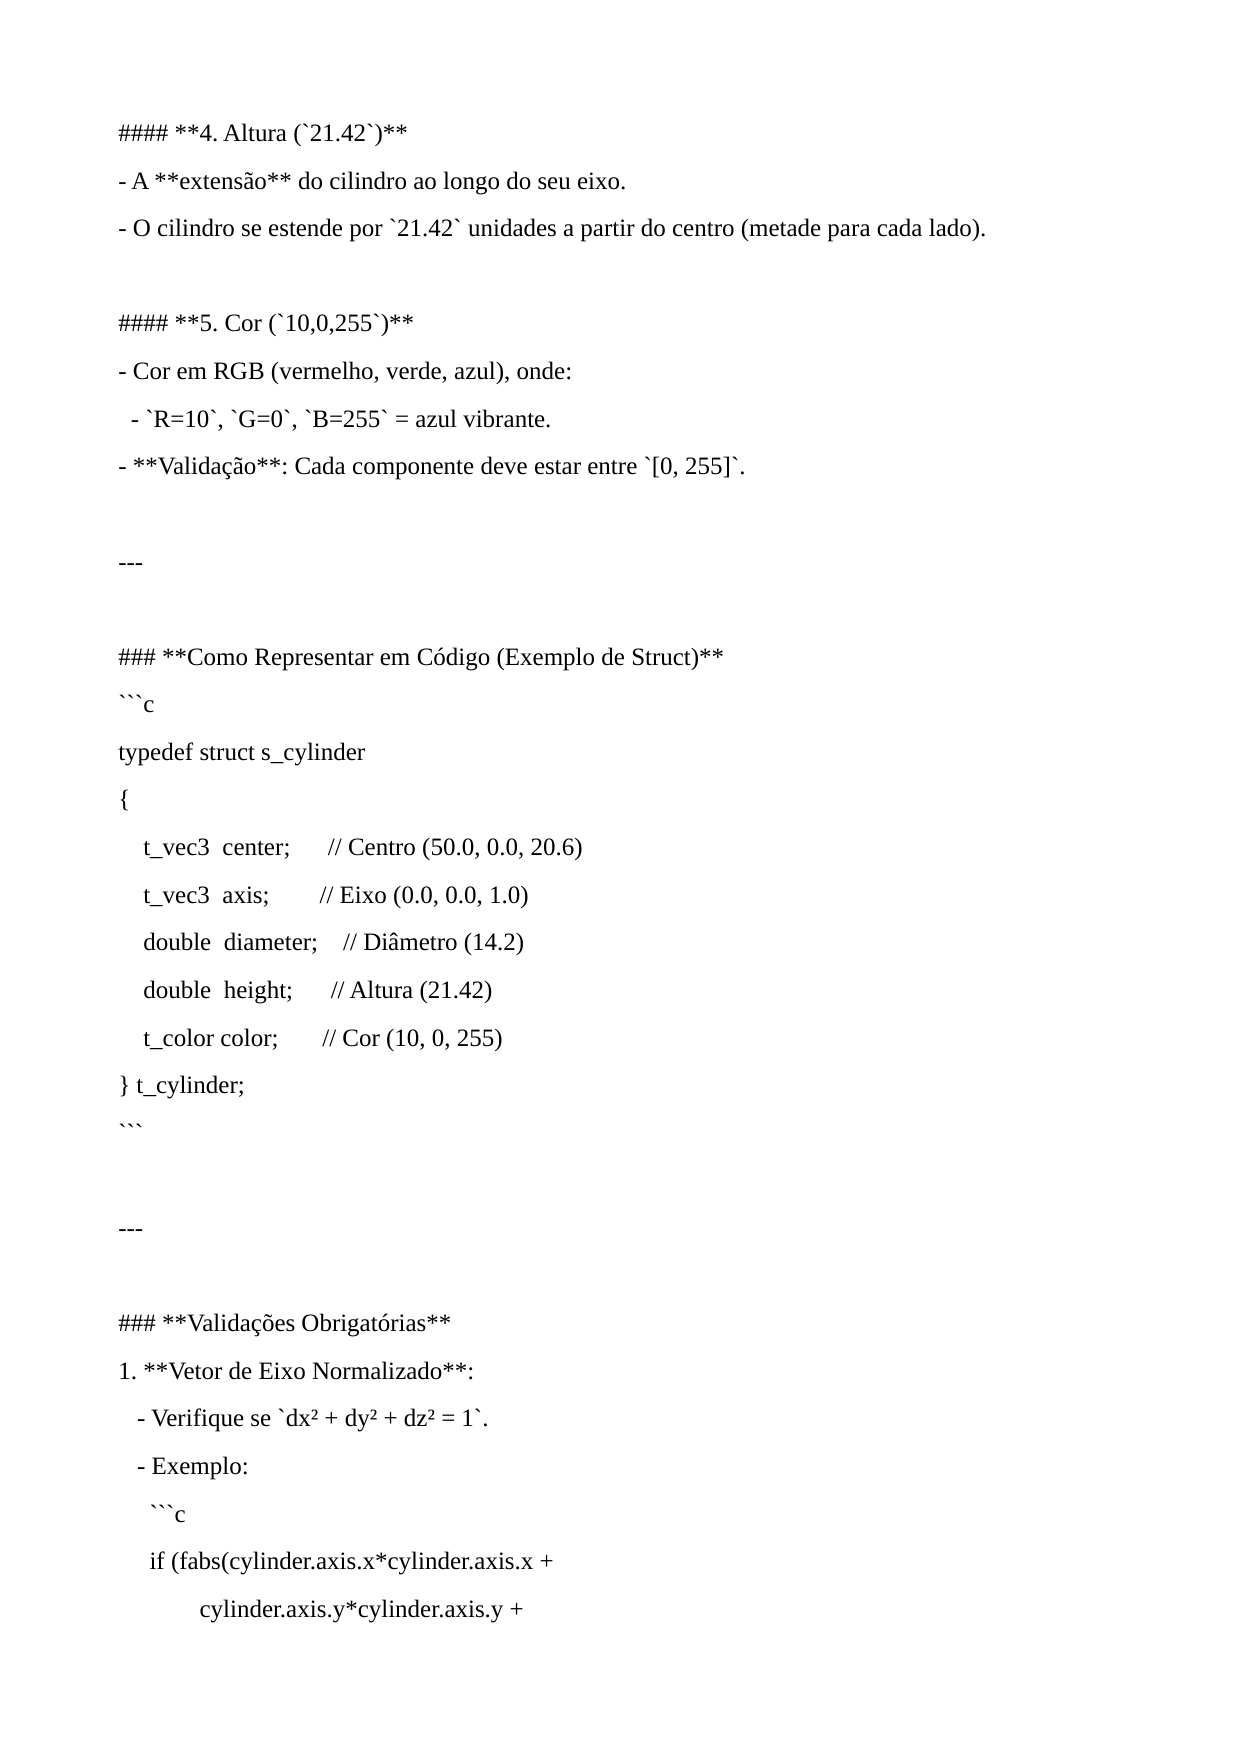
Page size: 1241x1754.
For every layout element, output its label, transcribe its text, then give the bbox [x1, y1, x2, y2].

text ```c [118, 1499, 1122, 1527]
text ```c [118, 689, 1122, 718]
text ``` [118, 1118, 1122, 1147]
text ### **Como Representar em Código (Exemplo de Struct)** [118, 642, 1122, 671]
text - Verifique se `dx² + dy² + dz² = 1`. [118, 1403, 1122, 1432]
text --- [118, 1213, 1122, 1242]
text - Exemplo: [118, 1451, 1122, 1480]
text cylinder.axis.y*cylinder.axis.y + [118, 1594, 1122, 1623]
text - **Validação**: Cada componente deve estar entre `[0, 255]`. [118, 451, 1122, 480]
text t_vec3 center; // Centro (50.0, 0.0, 20.6) [118, 832, 1122, 861]
text 1. **Vetor de Eixo Normalizado**: [118, 1356, 1122, 1384]
text t_color color; // Cor (10, 0, 255) [118, 1023, 1122, 1051]
text - A **extensão** do cilindro ao longo do seu eixo. [118, 166, 1122, 194]
text ### **Validações Obrigatórias** [118, 1308, 1122, 1337]
text - O cilindro se estende por `21.42` unidades a partir do centro (metade para cada lado). [118, 213, 1122, 242]
text #### **4. Altura (`21.42`)** [118, 118, 1122, 147]
text --- [118, 547, 1122, 575]
text #### **5. Cor (`10,0,255`)** [118, 308, 1122, 337]
text double height; // Altura (21.42) [118, 975, 1122, 1004]
text - Cor em RGB (vermelho, verde, azul), onde: [118, 356, 1122, 385]
text { [118, 784, 1122, 813]
text if (fabs(cylinder.axis.x*cylinder.axis.x + [118, 1546, 1122, 1575]
text typedef struct s_cylinder [118, 737, 1122, 766]
text t_vec3 axis; // Eixo (0.0, 0.0, 1.0) [118, 880, 1122, 908]
text } t_cylinder; [118, 1070, 1122, 1099]
text - `R=10`, `G=0`, `B=255` = azul vibrante. [118, 404, 1122, 432]
text double diameter; // Diâmetro (14.2) [118, 927, 1122, 956]
